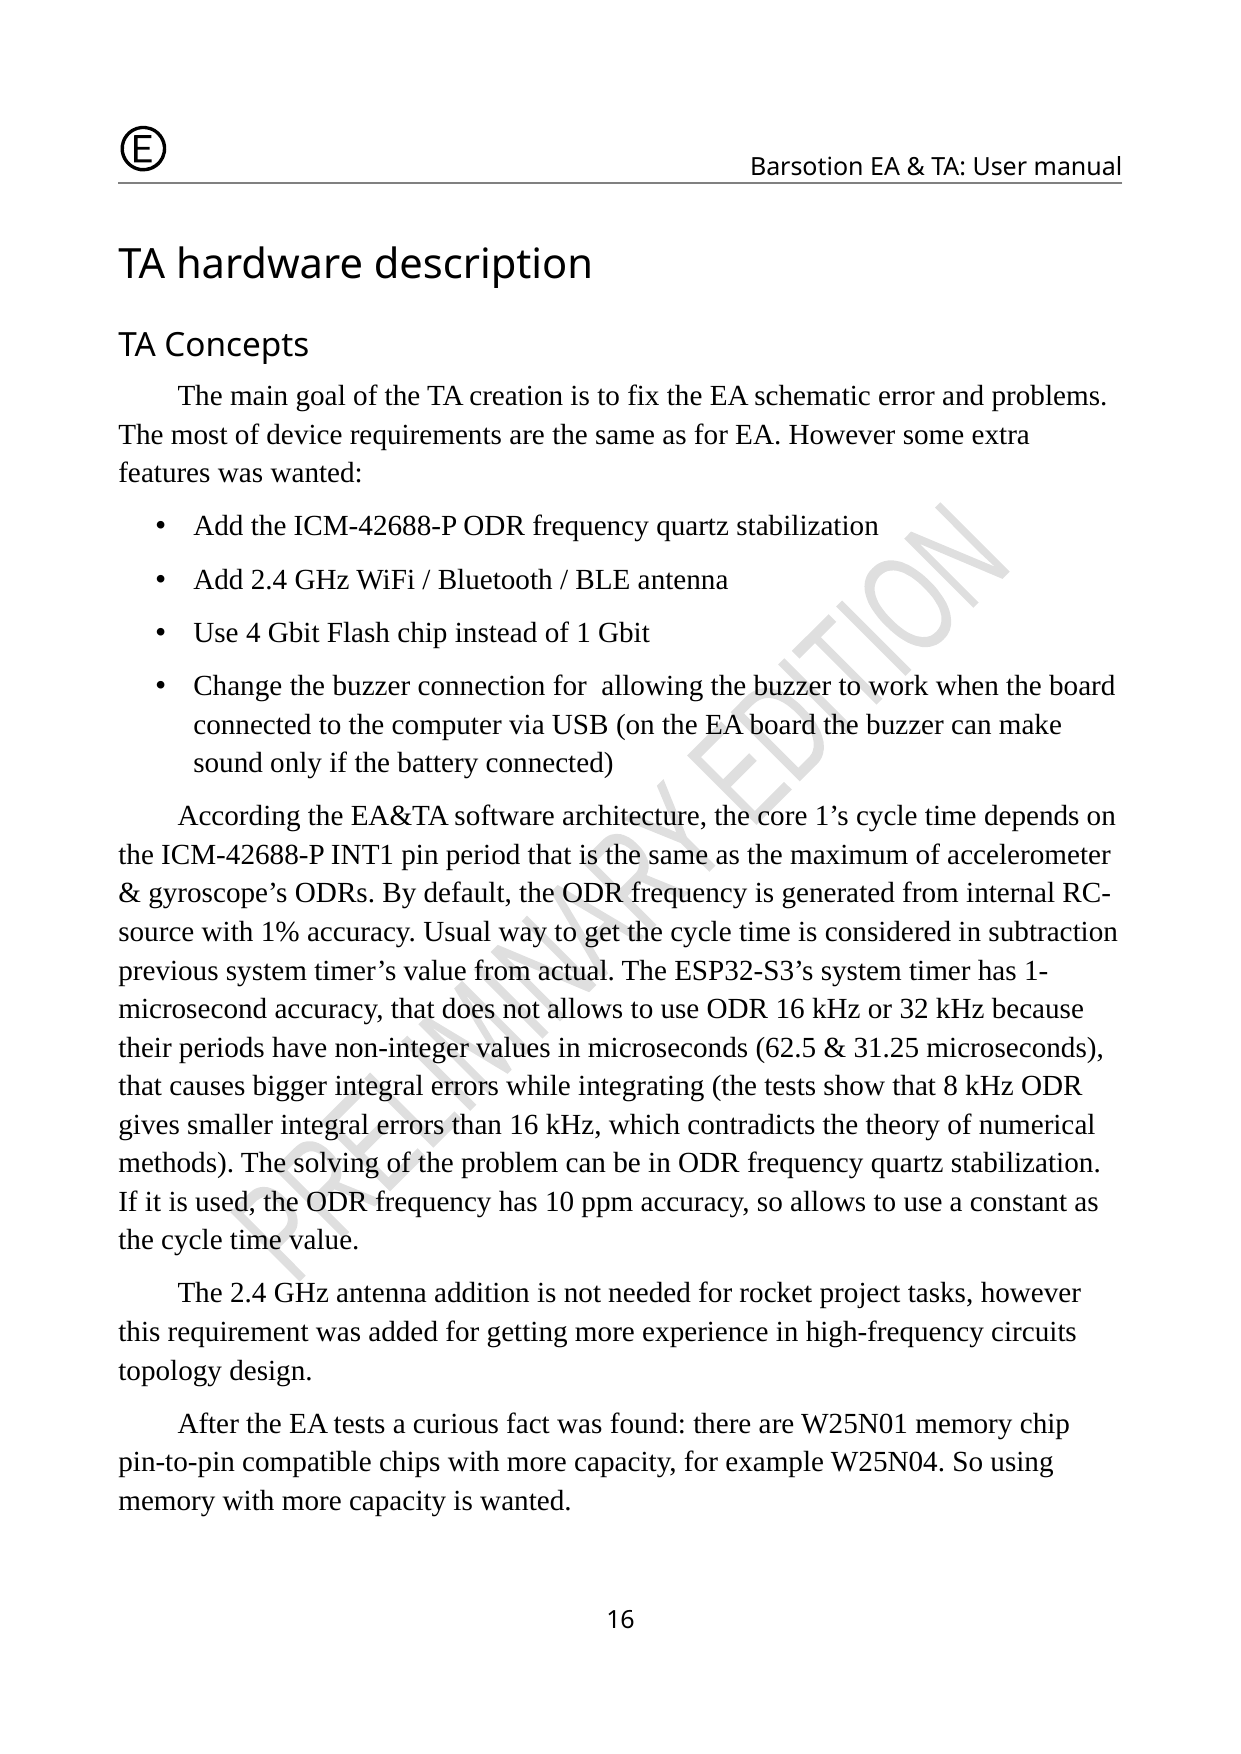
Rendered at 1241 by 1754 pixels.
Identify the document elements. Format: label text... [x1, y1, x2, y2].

text According the EA&TA software architecture, the core 1’s cycle time depends on the ICM-42688-P INT1 pin period that is the same as the maximum of accelerometer & gyroscope’s ODRs. By default, the ODR frequency is generated from internal RC-source with 1% accuracy. Usual way to get the cycle time is considered in subtraction previous system timer’s value from actual. The ESP32-S3’s system timer has 1-microsecond accuracy, that does not allows to use ODR 16 kHz or 32 kHz because their periods have non-integer values in microseconds (62.5 & 31.25 microseconds), that causes bigger integral errors while integrating (the tests show that 8 kHz ODR gives smaller integral errors than 16 kHz, which contradicts the theory of numerical methods). The solving of the problem can be in ODR frequency quartz stabilization. If it is used, the ODR frequency has 10 ppm accuracy, so allows to use a constant as the cycle time value. [118, 798, 1122, 1256]
list [875, 571, 929, 595]
list Change the buzzer connection for allowing the buzzer to work when the board connected to the computer via USB (on the EA board the buzzer can make sound only if the battery connected) [156, 668, 1122, 779]
list [822, 615, 877, 649]
text The 2.4 GHz antenna addition is not needed for rocket project tasks, however this requirement was added for getting more experience in high-frequency circuits topology design. [118, 1276, 1122, 1386]
list [940, 562, 1122, 595]
list [904, 562, 959, 595]
subtitle TA hardware description [118, 233, 1122, 290]
text The main goal of the TA creation is to fix the EA schematic error and problems. The most of device requirements are the same as for EA. However some extra features was wanted: [118, 378, 1122, 489]
list Add the ICM-42688-P ODR frequency quartz stabilization [156, 508, 968, 542]
subtitle TA Concepts [118, 320, 1122, 366]
list [948, 508, 1122, 542]
list [858, 615, 1122, 649]
text After the EA tests a curious fact was found: there are W25N01 memory chip pin-to-pin compatible chips with more capacity, for example W25N04. So using memory with more capacity is wanted. [118, 1406, 1122, 1516]
list Add 2.4 GHz WiFi / Bluetooth / BLE antenna [156, 562, 879, 595]
list Use 4 Gbit Flash chip instead of 1 Gbit [156, 615, 826, 649]
